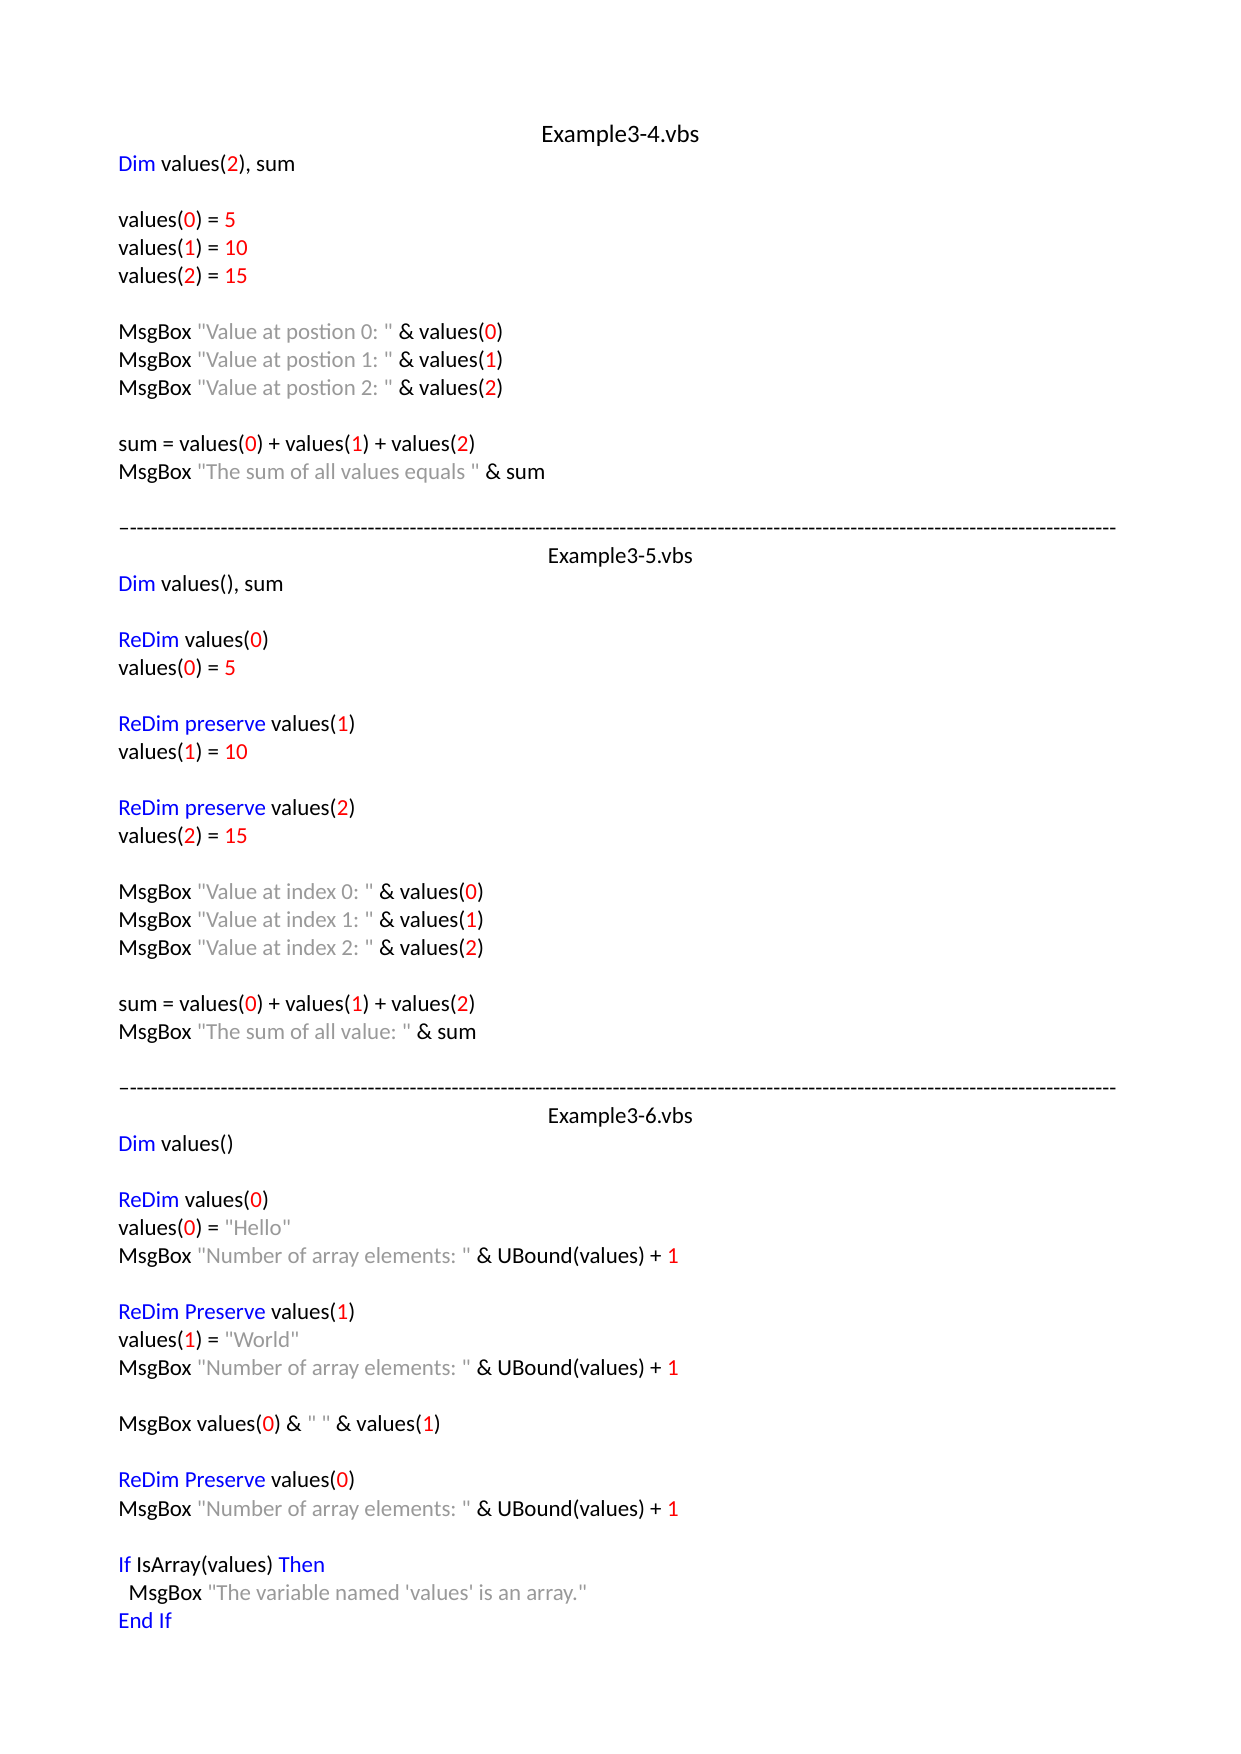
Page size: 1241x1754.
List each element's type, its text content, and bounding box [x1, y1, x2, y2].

text Example3-5.vbs [118, 541, 1122, 569]
text MsgBox "The variable named 'values' is an array." [118, 1578, 1122, 1606]
text Example3-4.vbs [118, 118, 1122, 149]
text –--------------------------------------------------------------------------------------------------------------------------------------------- [118, 513, 1122, 541]
text values(1) = 10 [118, 233, 1122, 261]
text MsgBox "Value at index 2: " & values(2) [118, 933, 1122, 961]
text values(0) = 5 [118, 653, 1122, 681]
text values(0) = "Hello" [118, 1213, 1122, 1241]
text ReDim preserve values(2) [118, 793, 1122, 821]
text values(0) = 5 [118, 205, 1122, 233]
text Dim values(2), sum [118, 149, 1122, 177]
text MsgBox "Value at postion 2: " & values(2) [118, 373, 1122, 401]
text ReDim values(0) [118, 625, 1122, 653]
text sum = values(0) + values(1) + values(2) [118, 429, 1122, 457]
text values(2) = 15 [118, 821, 1122, 849]
text values(1) = 10 [118, 737, 1122, 765]
text MsgBox "Number of array elements: " & UBound(values) + 1 [118, 1353, 1122, 1382]
text ReDim Preserve values(0) [118, 1466, 1122, 1494]
text MsgBox values(0) & " " & values(1) [118, 1409, 1122, 1438]
text MsgBox "Value at postion 1: " & values(1) [118, 345, 1122, 373]
text sum = values(0) + values(1) + values(2) [118, 989, 1122, 1017]
text values(2) = 15 [118, 261, 1122, 289]
text values(1) = "World" [118, 1326, 1122, 1353]
text MsgBox "Number of array elements: " & UBound(values) + 1 [118, 1494, 1122, 1522]
text If IsArray(values) Then [118, 1550, 1122, 1578]
text ReDim preserve values(1) [118, 709, 1122, 737]
text Dim values() [118, 1129, 1122, 1157]
text MsgBox "The sum of all value: " & sum [118, 1017, 1122, 1045]
text ReDim values(0) [118, 1185, 1122, 1213]
text ReDim Preserve values(1) [118, 1297, 1122, 1326]
text Example3-6.vbs [118, 1101, 1122, 1129]
text MsgBox "Value at index 1: " & values(1) [118, 905, 1122, 933]
text –--------------------------------------------------------------------------------------------------------------------------------------------- [118, 1073, 1122, 1101]
text MsgBox "Value at index 0: " & values(0) [118, 877, 1122, 905]
text End If [118, 1606, 1122, 1634]
text Dim values(), sum [118, 569, 1122, 597]
text MsgBox "Value at postion 0: " & values(0) [118, 317, 1122, 345]
text MsgBox "The sum of all values equals " & sum [118, 457, 1122, 485]
text MsgBox "Number of array elements: " & UBound(values) + 1 [118, 1241, 1122, 1269]
